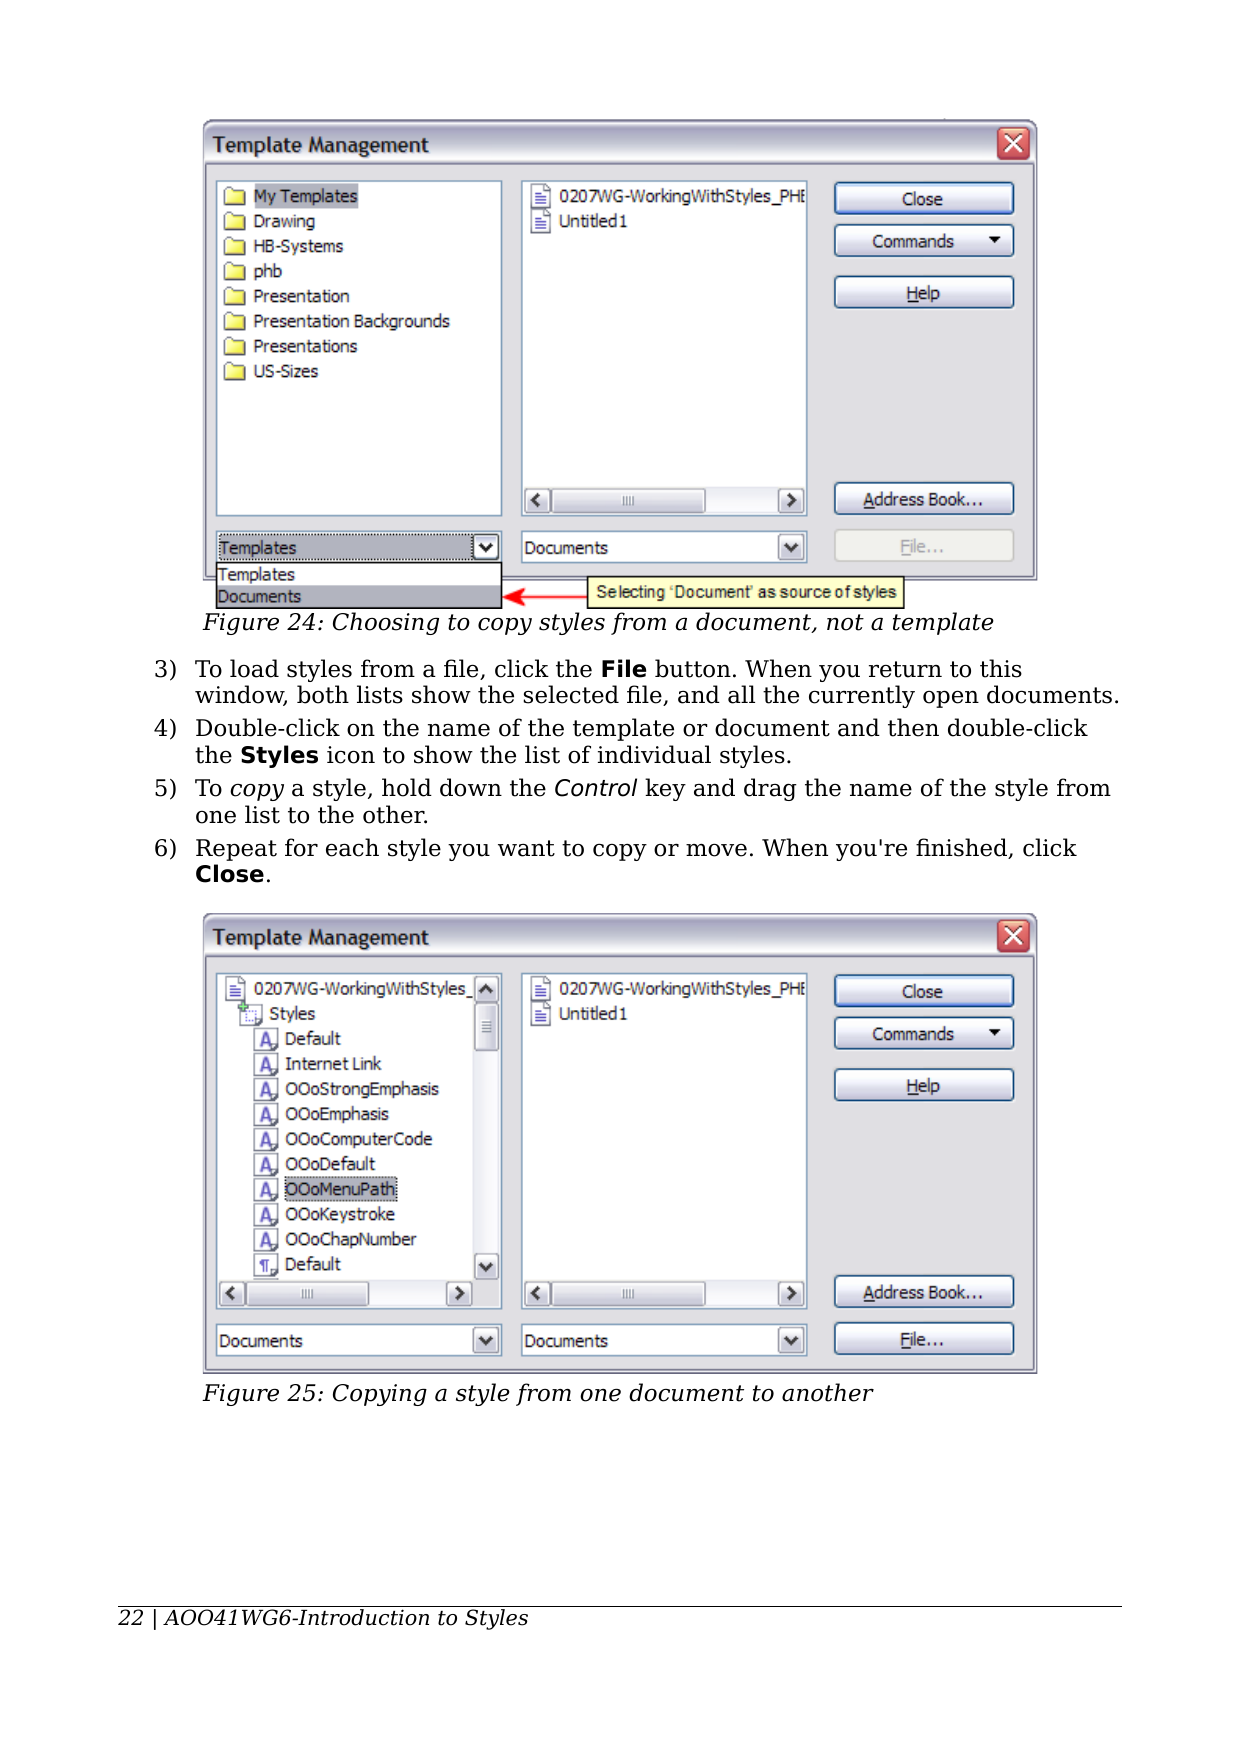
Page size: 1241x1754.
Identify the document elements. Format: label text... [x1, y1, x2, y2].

picture [202, 913, 1038, 1374]
picture [202, 118, 1038, 609]
text Figure 24: Choosing to copy styles from a document, not a template [203, 609, 1037, 636]
list To copy a style, hold down the Control key and drag the name of the style from one list to the other. [177, 775, 1122, 828]
list Repeat for each style you want to copy or move. When you're finished, click Close. [177, 835, 1122, 888]
text Figure 25: Copying a style from one document to another [203, 1380, 1037, 1407]
list To load styles from a file, click the File button. When you return to this window, both lists show the selected file, and all the currently open documents. [177, 656, 1122, 709]
list Double-click on the name of the template or document and then double-click the Styles icon to show the list of individual styles. [177, 716, 1122, 769]
